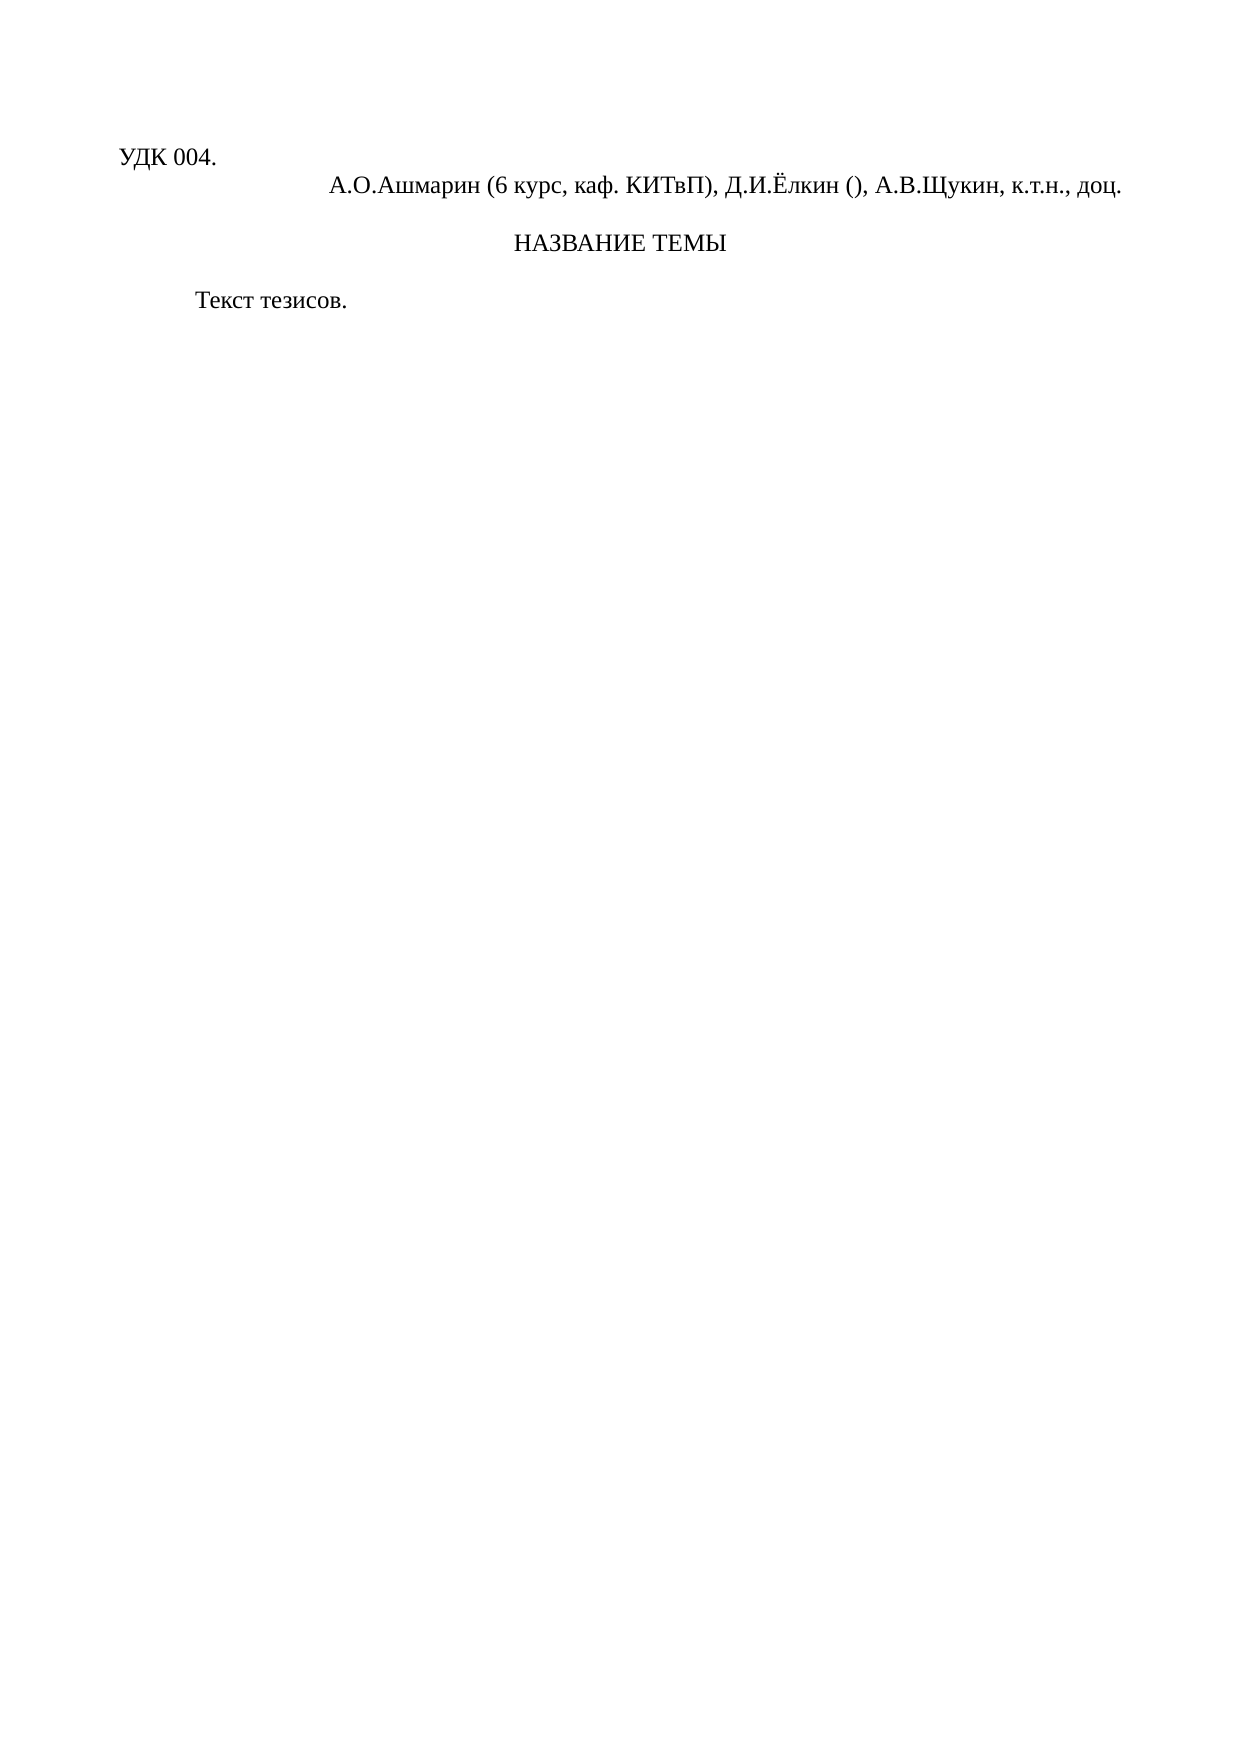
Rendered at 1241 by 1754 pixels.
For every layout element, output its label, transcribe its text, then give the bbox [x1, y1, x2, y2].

text Текст тезисов. [121, 286, 1122, 314]
text НАЗВАНИЕ ТЕМЫ [118, 228, 1122, 257]
text УДК 004. [118, 142, 1122, 171]
text А.О.Ашмарин (6 курс, каф. КИТвП), Д.И.Ёлкин (), А.В.Щукин, к.т.н., доц. [118, 171, 1122, 199]
